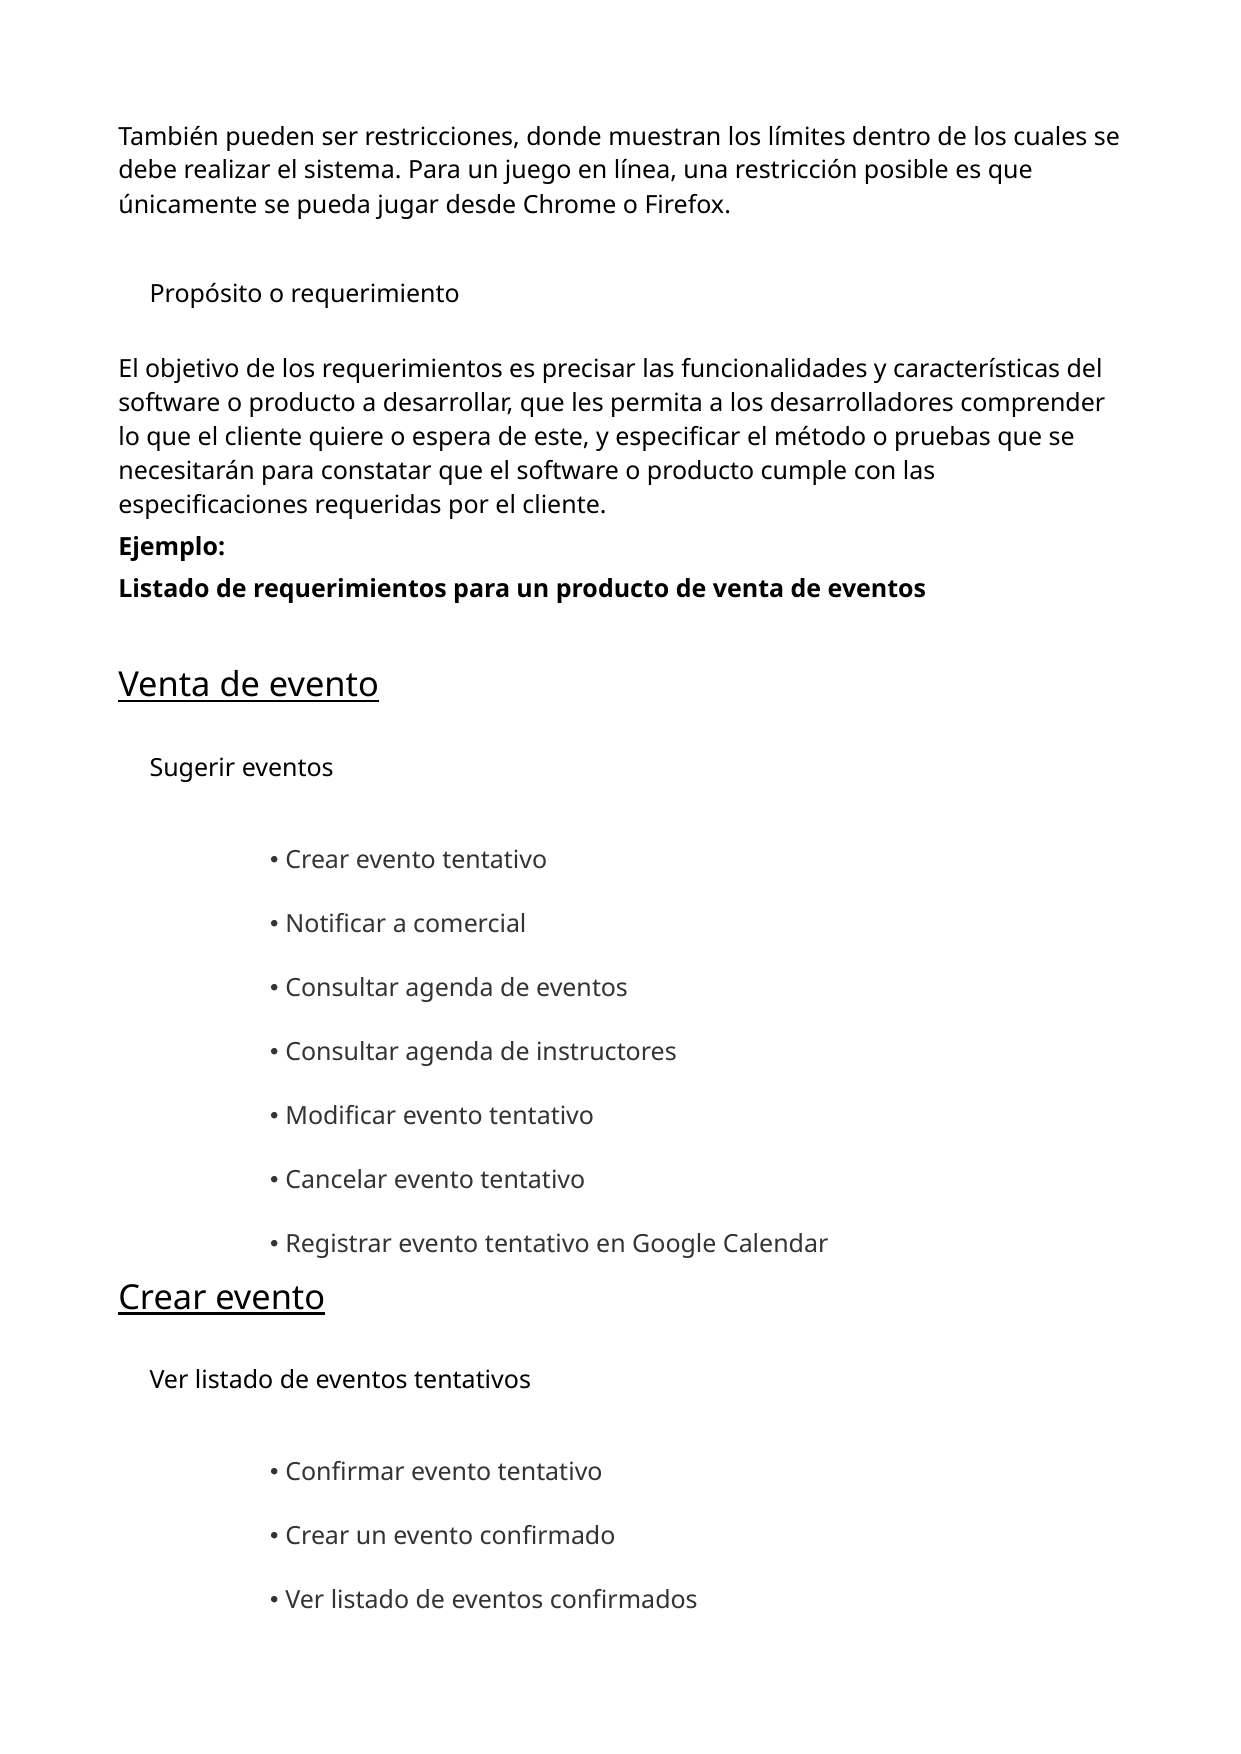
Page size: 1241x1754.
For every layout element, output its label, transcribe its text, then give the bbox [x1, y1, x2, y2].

text Ejemplo: [118, 529, 1122, 563]
list Ver listado de eventos confirmados [196, 1564, 1122, 1616]
subtitle Sugerir eventos [149, 749, 1122, 783]
list Registrar evento tentativo en Google Calendar [196, 1208, 1122, 1260]
subtitle Crear evento [118, 1272, 1122, 1319]
list Crear un evento confirmado [196, 1501, 1122, 1552]
list Confirmar evento tentativo [196, 1436, 1122, 1488]
list Crear evento tentativo [196, 824, 1122, 876]
list Consultar agenda de instructores [196, 1016, 1122, 1068]
subtitle Venta de evento [118, 660, 1122, 707]
subtitle Propósito o requerimiento [149, 276, 1122, 310]
text También pueden ser restricciones, donde muestran los límites dentro de los cuales se debe realizar el sistema. Para un juego en línea, una restricción posible es que únicamente se pueda jugar desde Chrome o Firefox. [118, 118, 1122, 220]
list Cancelar evento tentativo [196, 1144, 1122, 1196]
text Listado de requerimientos para un producto de venta de eventos [118, 571, 1122, 605]
list Notificar a comercial [196, 888, 1122, 940]
subtitle Ver listado de eventos tentativos [149, 1362, 1122, 1396]
list Modificar evento tentativo [196, 1080, 1122, 1132]
list Consultar agenda de eventos [196, 952, 1122, 1004]
text El objetivo de los requerimientos es precisar las funcionalidades y características del software o producto a desarrollar, que les permita a los desarrolladores comprender lo que el cliente quiere o espera de este, y especificar el método o pruebas que se necesitarán para constatar que el software o producto cumple con las especificaciones requeridas por el cliente. [118, 351, 1122, 521]
